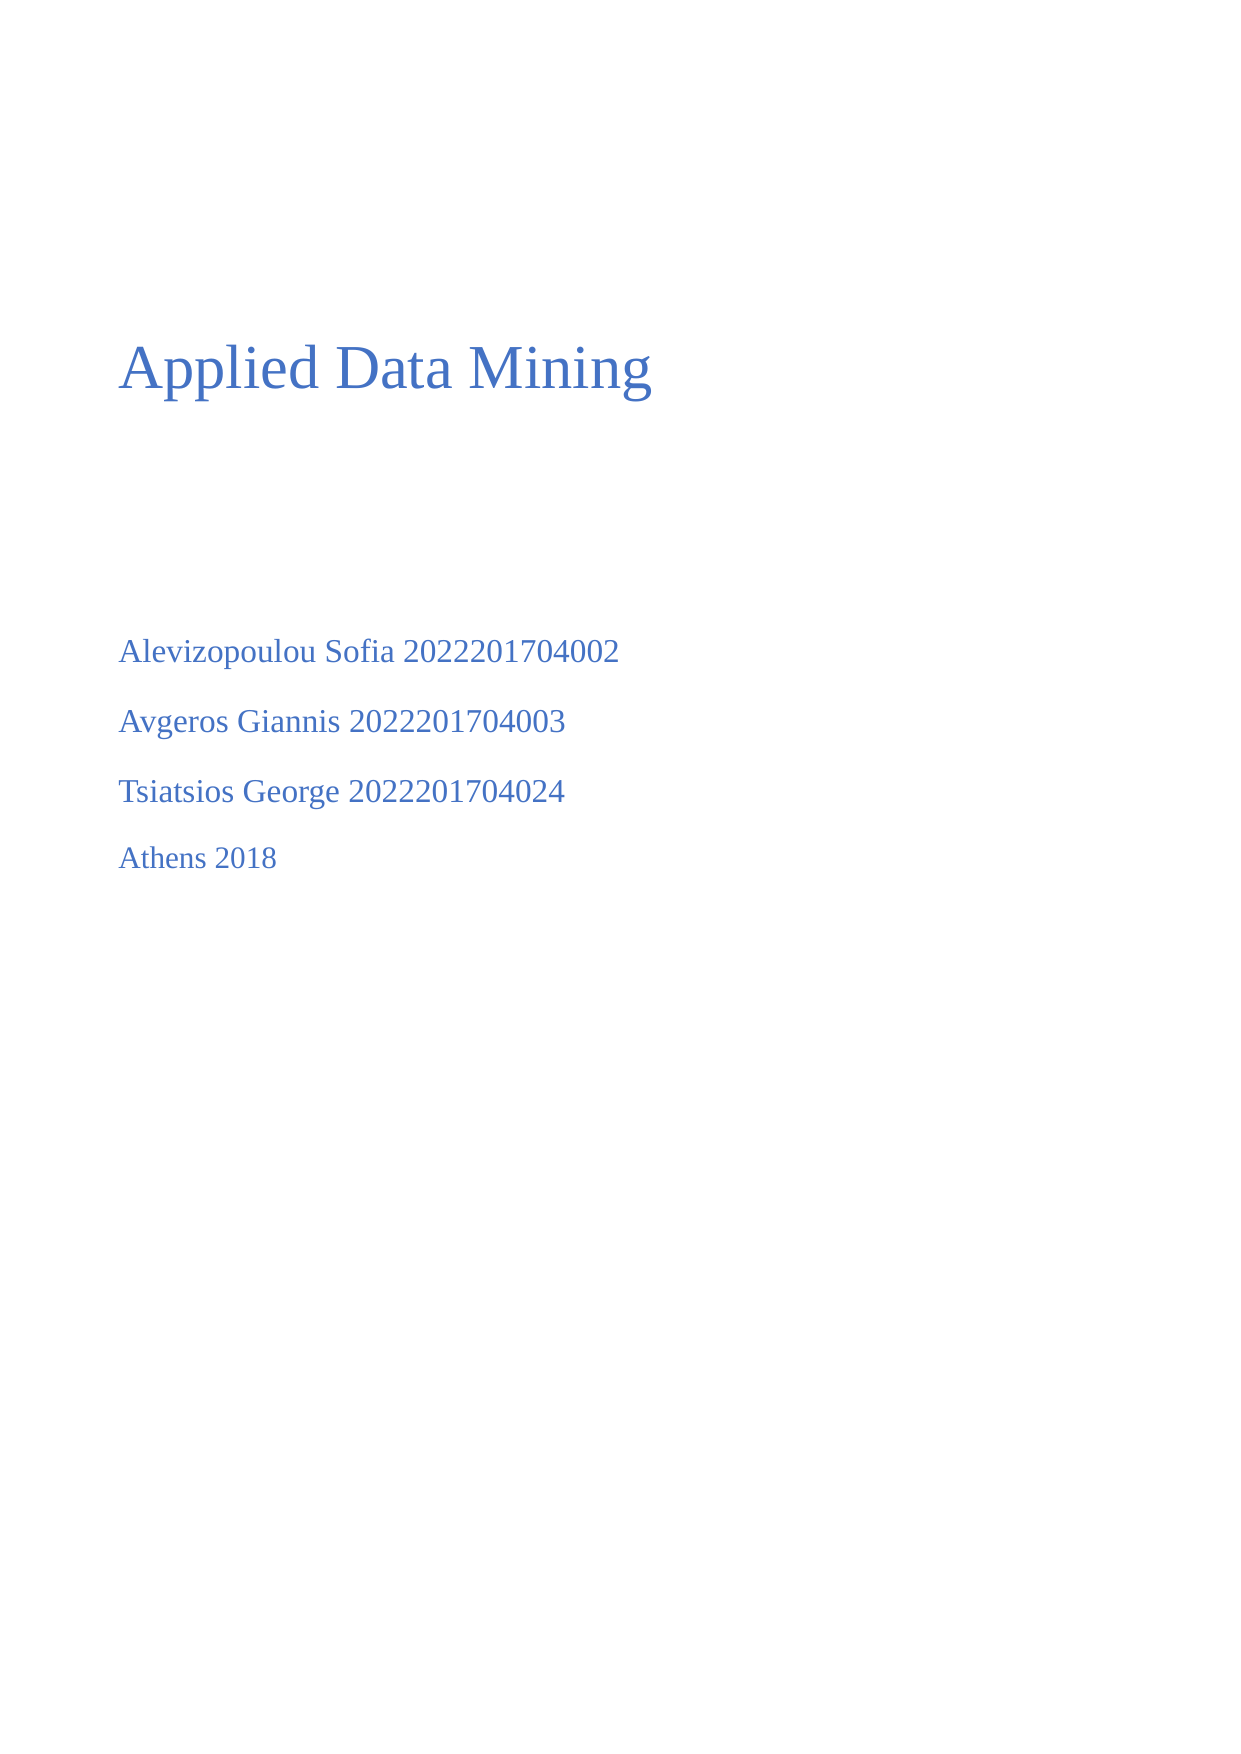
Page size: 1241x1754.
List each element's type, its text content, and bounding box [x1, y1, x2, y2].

table_header Alevizopoulou Sofia 2022201704002 Avgeros Giannis 2022201704003 Tsiatsios George 2022201704024 [118, 631, 1122, 839]
table_header [118, 213, 1122, 330]
table_header Athens 2018 [118, 840, 1122, 905]
table_header Applied Data Mining [118, 330, 1122, 536]
